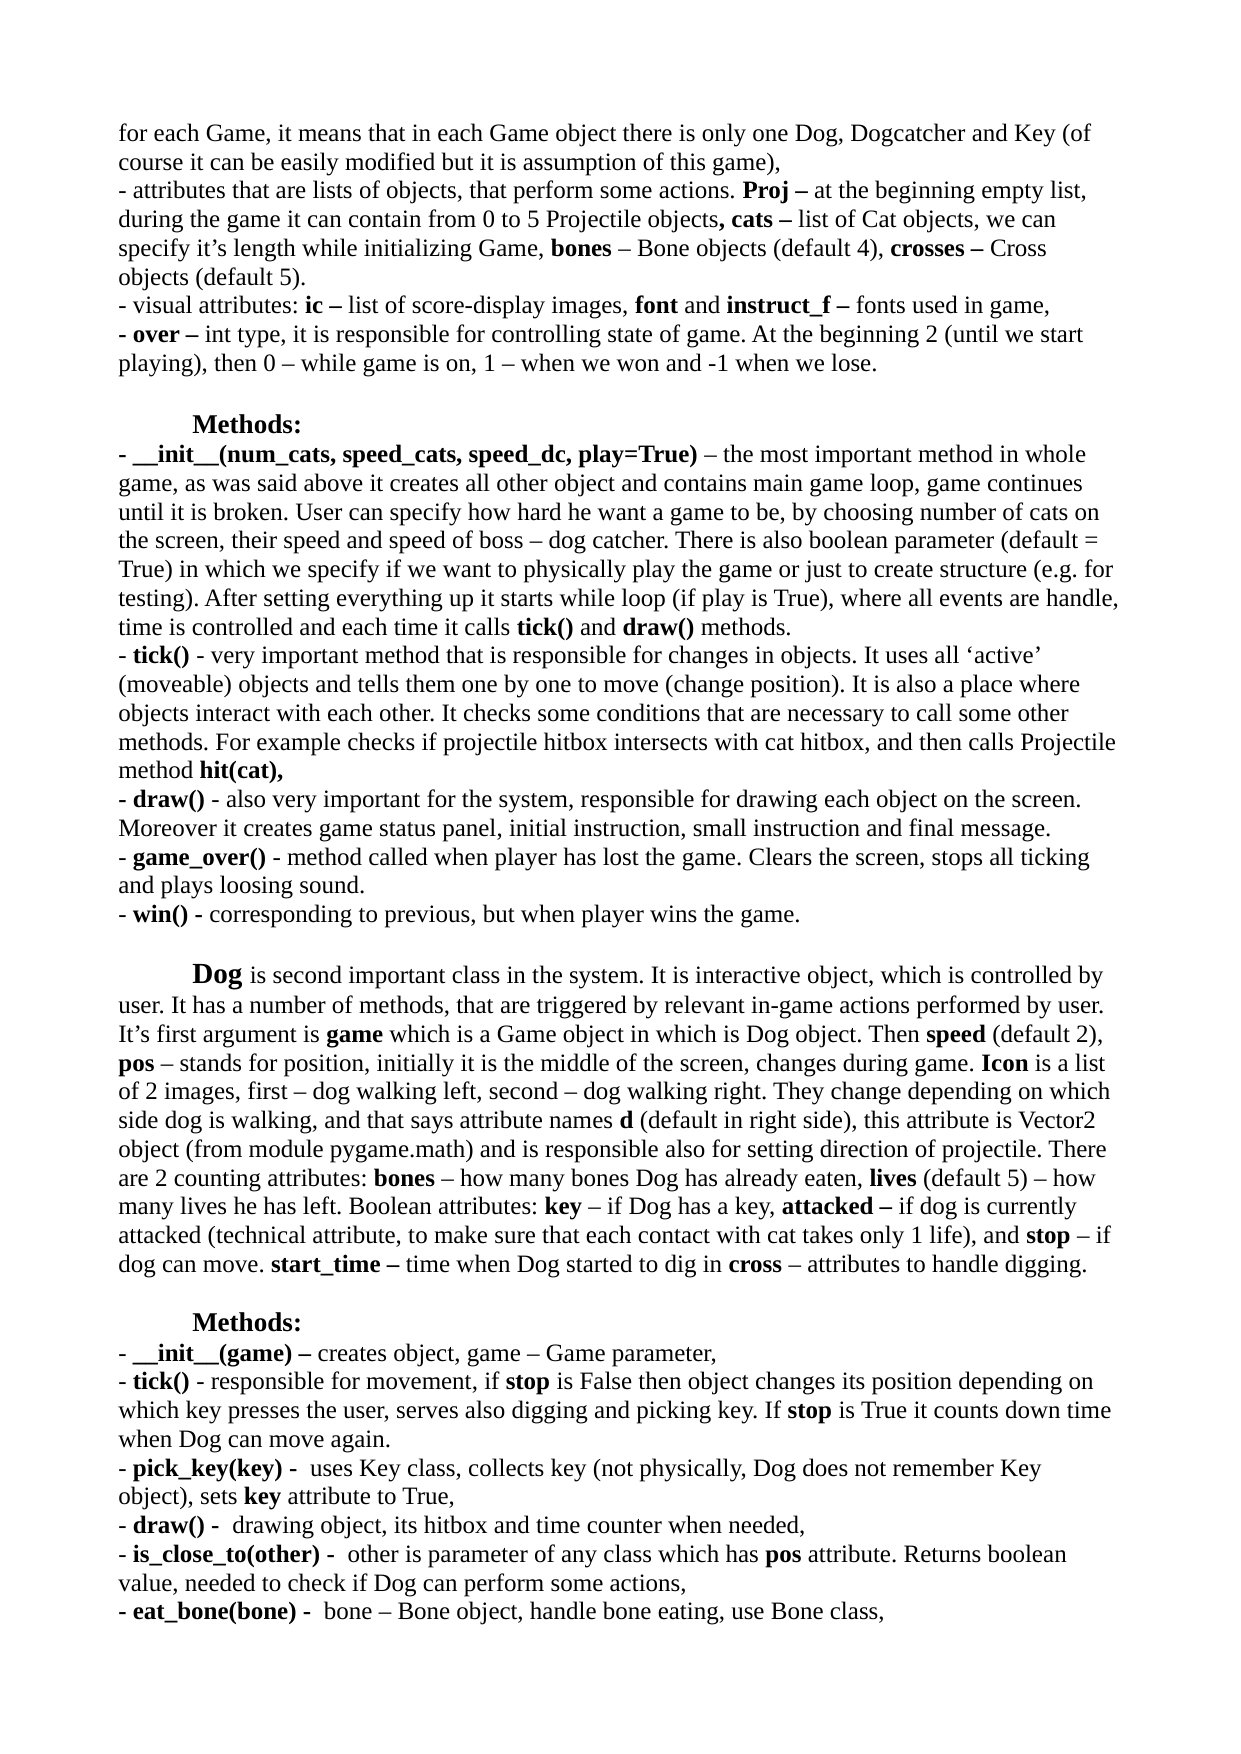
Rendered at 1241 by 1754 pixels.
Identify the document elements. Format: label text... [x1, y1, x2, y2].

text - __init__(game) – creates object, game – Game parameter, [118, 1338, 1122, 1366]
text - pick_key(key) - uses Key class, collects key (not physically, Dog does not remember Key object), sets key attribute to True, [118, 1453, 1122, 1510]
text Methods: [118, 408, 1122, 439]
text - visual attributes: ic – list of score-display images, font and instruct_f – fonts used in game, [118, 291, 1122, 319]
text - win() - corresponding to previous, but when player wins the game. [118, 899, 1122, 928]
text - attributes that are lists of objects, that perform some actions. Proj – at the beginning empty list, during the game it can contain from 0 to 5 Projectile objects, cats – list of Cat objects, we can specify it’s length while initializing Game, bones – Bone objects (default 4), crosses – Cross objects (default 5). [118, 176, 1122, 291]
text - over – int type, it is responsible for controlling state of game. At the beginning 2 (until we start playing), then 0 – while game is on, 1 – when we won and -1 when we lose. [118, 319, 1122, 377]
text - game_over() - method called when player has lost the game. Clears the screen, stops all ticking and plays loosing sound. [118, 842, 1122, 899]
text Dog is second important class in the system. It is interactive object, which is controlled by user. It has a number of methods, that are triggered by relevant in-game actions performed by user. It’s first argument is game which is a Game object in which is Dog object. Then speed (default 2), pos – stands for position, initially it is the middle of the screen, changes during game. Icon is a list of 2 images, first – dog walking left, second – dog walking right. They change depending on which side dog is walking, and that says attribute names d (default in right side), this attribute is Vector2 object (from module pygame.math) and is responsible also for setting direction of projectile. There are 2 counting attributes: bones – how many bones Dog has already eaten, lives (default 5) – how many lives he has left. Boolean attributes: key – if Dog has a key, attacked – if dog is currently attacked (technical attribute, to make sure that each contact with cat takes only 1 life), and stop – if dog can move. start_time – time when Dog started to dig in cross – attributes to handle digging. [118, 957, 1122, 1278]
text - eat_bone(bone) - bone – Bone object, handle bone eating, use Bone class, [118, 1596, 1122, 1625]
text - is_close_to(other) - other is parameter of any class which has pos attribute. Returns boolean value, needed to check if Dog can perform some actions, [118, 1539, 1122, 1596]
text - tick() - very important method that is responsible for changes in objects. It uses all ‘active’ (moveable) objects and tells them one by one to move (change position). It is also a place where objects interact with each other. It checks some conditions that are necessary to call some other methods. For example checks if projectile hitbox intersects with cat hitbox, and then calls Projectile method hit(cat), [118, 640, 1122, 784]
text - draw() - drawing object, its hitbox and time counter when needed, [118, 1510, 1122, 1539]
text Methods: [118, 1306, 1122, 1338]
text for each Game, it means that in each Game object there is only one Dog, Dogcatcher and Key (of course it can be easily modified but it is assumption of this game), [118, 118, 1122, 176]
text - __init__(num_cats, speed_cats, speed_dc, play=True) – the most important method in whole game, as was said above it creates all other object and contains main game loop, game continues until it is broken. User can specify how hard he want a game to be, by choosing number of cats on the screen, their speed and speed of boss – dog catcher. There is also boolean parameter (default = True) in which we specify if we want to physically play the game or just to create structure (e.g. for testing). After setting everything up it starts while loop (if play is True), where all events are handle, time is controlled and each time it calls tick() and draw() methods. [118, 439, 1122, 640]
text - draw() - also very important for the system, responsible for drawing each object on the screen. Moreover it creates game status panel, initial instruction, small instruction and final message. [118, 784, 1122, 842]
text - tick() - responsible for movement, if stop is False then object changes its position depending on which key presses the user, serves also digging and picking key. If stop is True it counts down time when Dog can move again. [118, 1366, 1122, 1453]
